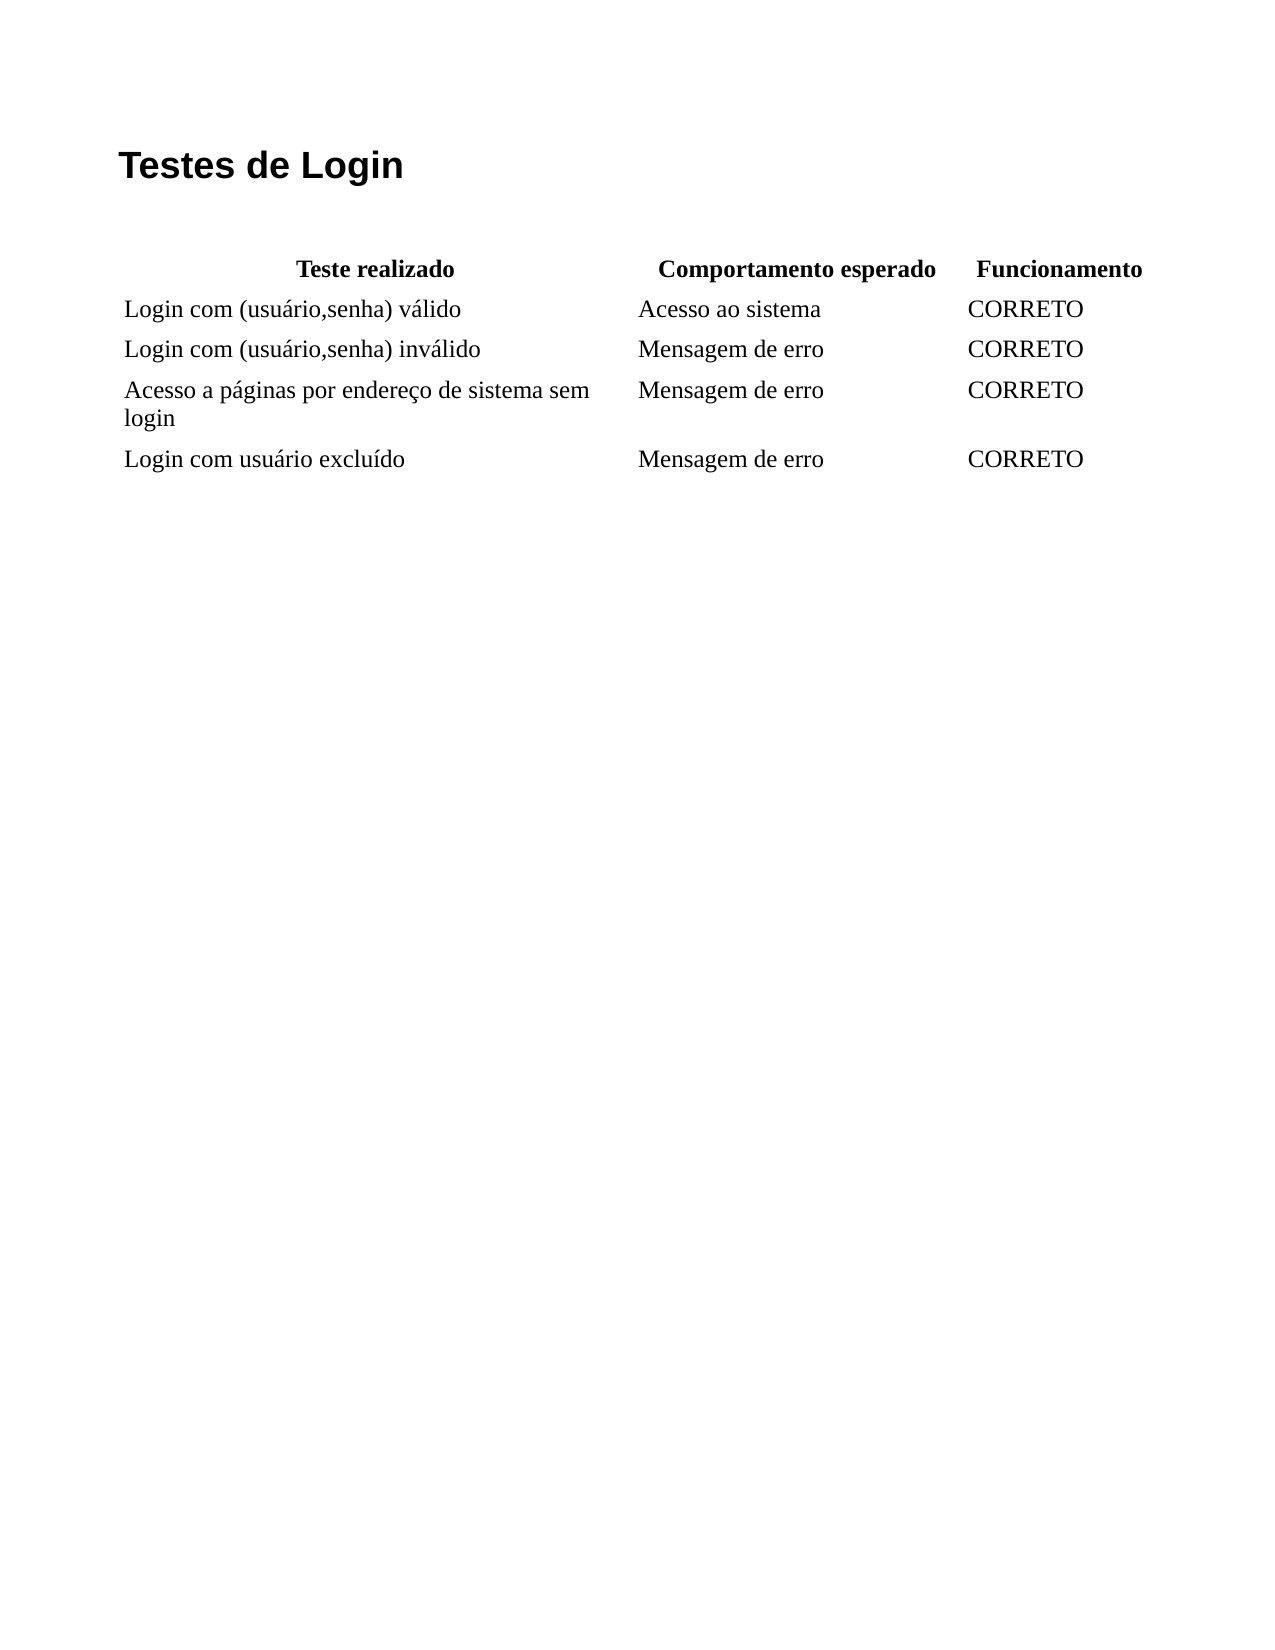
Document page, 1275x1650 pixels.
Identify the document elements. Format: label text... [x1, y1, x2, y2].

table_cell Mensagem de erro [632, 329, 962, 369]
table_header Teste realizado [118, 248, 632, 288]
table_cell Login com usuário excluído [118, 438, 632, 478]
table_cell Acesso ao sistema [632, 289, 962, 329]
table_header Funcionamento [962, 248, 1157, 288]
subtitle Testes de Login [118, 143, 1157, 187]
table_cell Login com (usuário,senha) inválido [118, 329, 632, 369]
table_cell Mensagem de erro [632, 369, 962, 438]
table_cell CORRETO [962, 289, 1157, 329]
table_cell Mensagem de erro [632, 438, 962, 478]
table_cell CORRETO [962, 369, 1157, 438]
table_cell CORRETO [962, 438, 1157, 478]
table_cell CORRETO [962, 329, 1157, 369]
table_cell Login com (usuário,senha) válido [118, 289, 632, 329]
table_cell Acesso a páginas por endereço de sistema sem login [118, 369, 632, 438]
table_header Comportamento esperado [632, 248, 962, 288]
